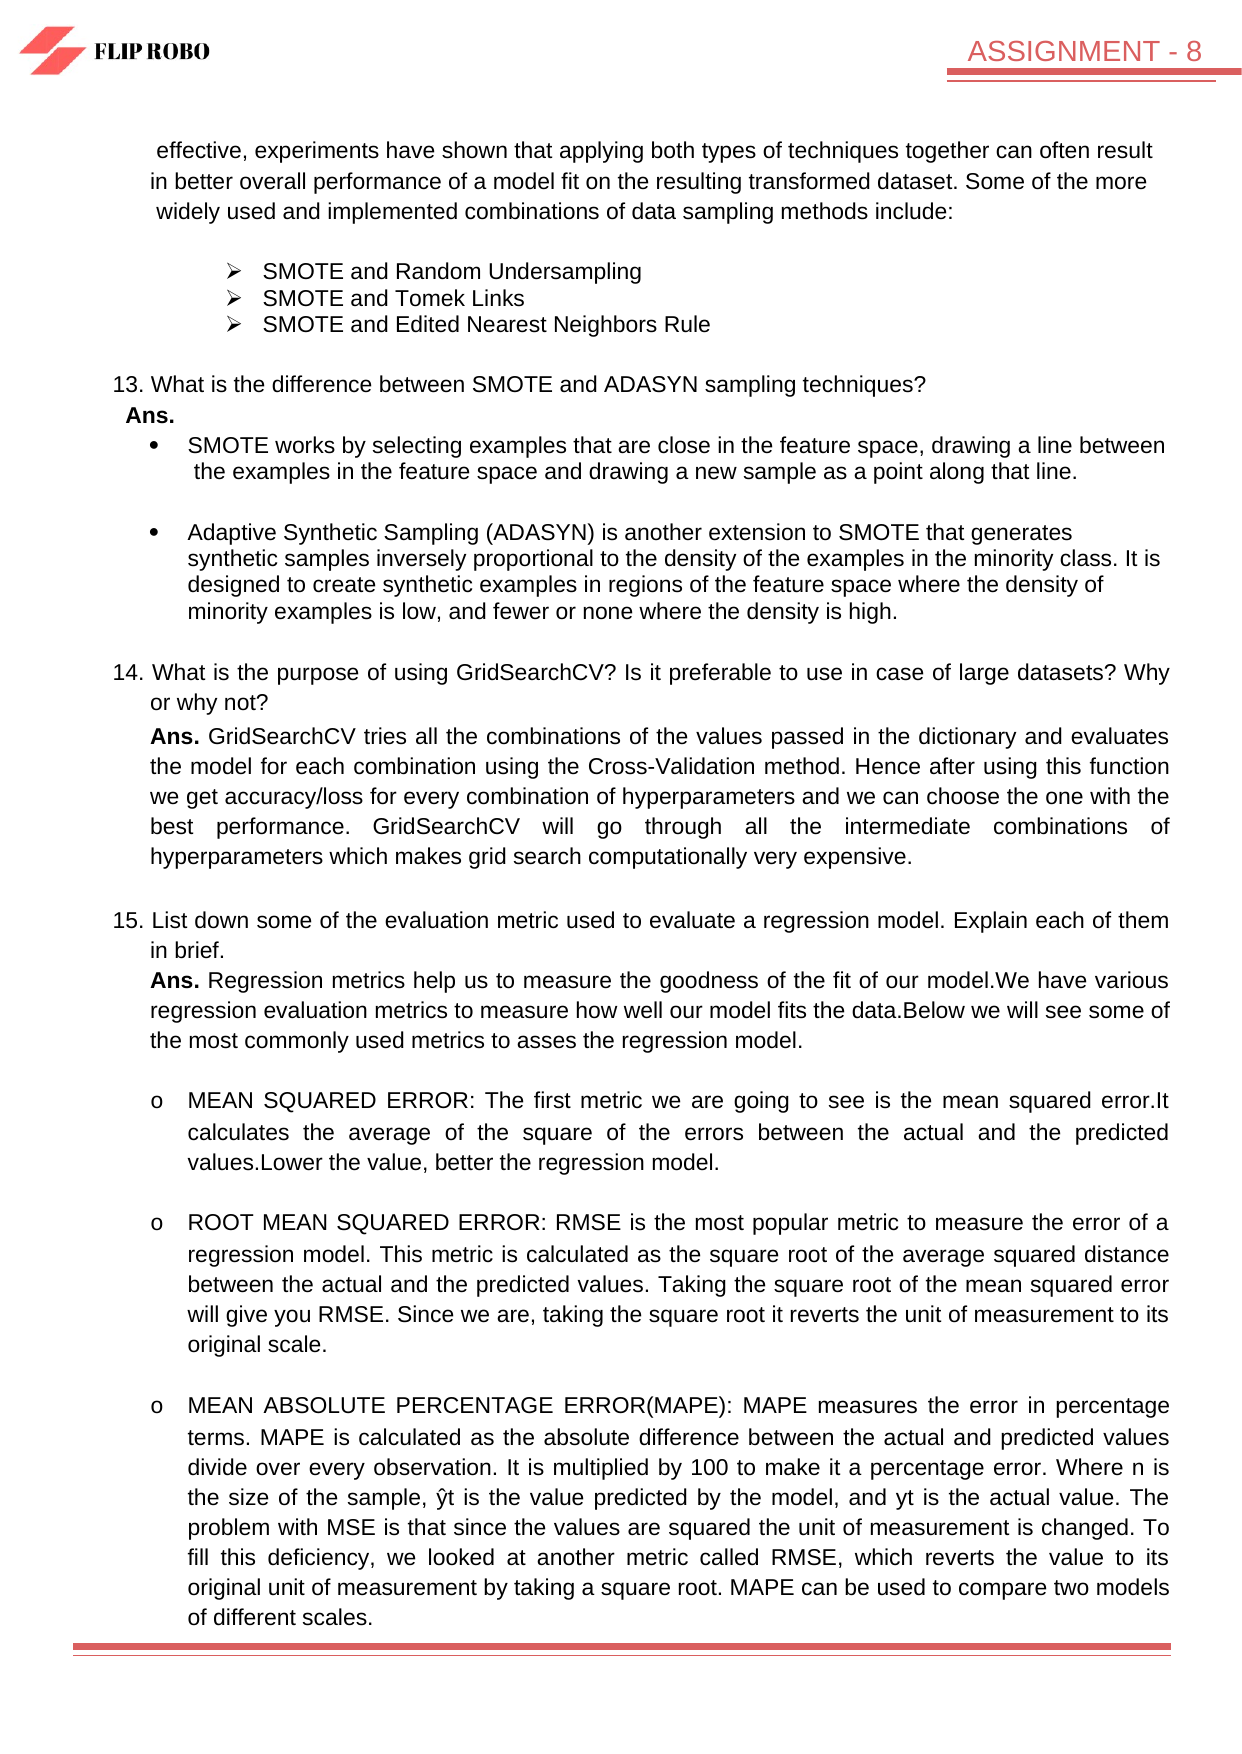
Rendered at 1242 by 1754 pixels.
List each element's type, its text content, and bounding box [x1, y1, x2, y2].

picture [17, 24, 210, 76]
text Ans. Regression metrics help us to measure the goodness of the fit of our model.We have various regression evaluation metrics to measure how well our model fits the data.Below we will see some of the most commonly used metrics to asses the regression model. [150, 967, 1171, 1053]
list Adaptive Synthetic Sampling (ADASYN) is another extension to SMOTE that generates [150, 519, 1242, 545]
list the examples in the feature space and drawing a new sample as a point along that line. [187, 458, 1242, 484]
text effective, experiments have shown that applying both types of techniques together can often result [150, 137, 1242, 164]
text 14. What is the purpose of using GridSearchCV? Is it preferable to use in case of large datasets? Why or why not? [112, 658, 1171, 715]
text 13. What is the difference between SMOTE and ADASYN sampling techniques? [112, 371, 1242, 398]
list SMOTE and Tomek Links [225, 285, 1242, 311]
list SMOTE and Edited Nearest Neighbors Rule [225, 311, 1242, 337]
list designed to create synthetic examples in regions of the feature space where the density of [187, 571, 1242, 598]
list SMOTE works by selecting examples that are close in the feature space, drawing a line between [150, 432, 1242, 458]
text 15. List down some of the evaluation metric used to evaluate a regression model. Explain each of them in brief. [112, 907, 1171, 963]
list SMOTE and Random Undersampling [225, 258, 1242, 285]
text widely used and implemented combinations of data sampling methods include: [150, 198, 1242, 224]
list synthetic samples inversely proportional to the density of the examples in the minority class. It is [187, 545, 1242, 571]
text Ans. GridSearchCV tries all the combinations of the values passed in the dictionary and evaluates the model for each combination using the Cross-Validation method. Hence after using this function we get accuracy/loss for every combination of hyperparameters and we can choose the one with the best performance. GridSearchCV will go through all the intermediate combinations of hyperparameters which makes grid search computationally very expensive. [150, 723, 1171, 869]
list ROOT MEAN SQUARED ERROR: RMSE is the most popular metric to measure the error of a regression model. This metric is calculated as the square root of the average squared distance between the actual and the predicted values. Taking the square root of the mean squared error will give you RMSE. Since we are, taking the square root it reverts the unit of measurement to its original scale. [150, 1209, 1171, 1358]
text in better overall performance of a model fit on the resulting transformed dataset. Some of the more [150, 168, 1242, 194]
list minority examples is low, and fewer or none where the density is high. [187, 598, 1242, 624]
text Ans. [112, 402, 1242, 428]
list MEAN ABSOLUTE PERCENTAGE ERROR(MAPE): MAPE measures the error in percentage terms. MAPE is calculated as the absolute difference between the actual and predicted values divide over every observation. It is multiplied by 100 to make it a percentage error. Where n is the size of the sample, ŷt is the value predicted by the model, and yt is the actual value. The problem with MSE is that since the values are squared the unit of measurement is changed. To fill this deficiency, we looked at another metric called RMSE, which reverts the value to its original unit of measurement by taking a square root. MAPE can be used to compare two models of different scales. [150, 1392, 1171, 1630]
list MEAN SQUARED ERROR: The first metric we are going to see is the mean squared error.It calculates the average of the square of the errors between the actual and the predicted values.Lower the value, better the regression model. [150, 1087, 1171, 1176]
